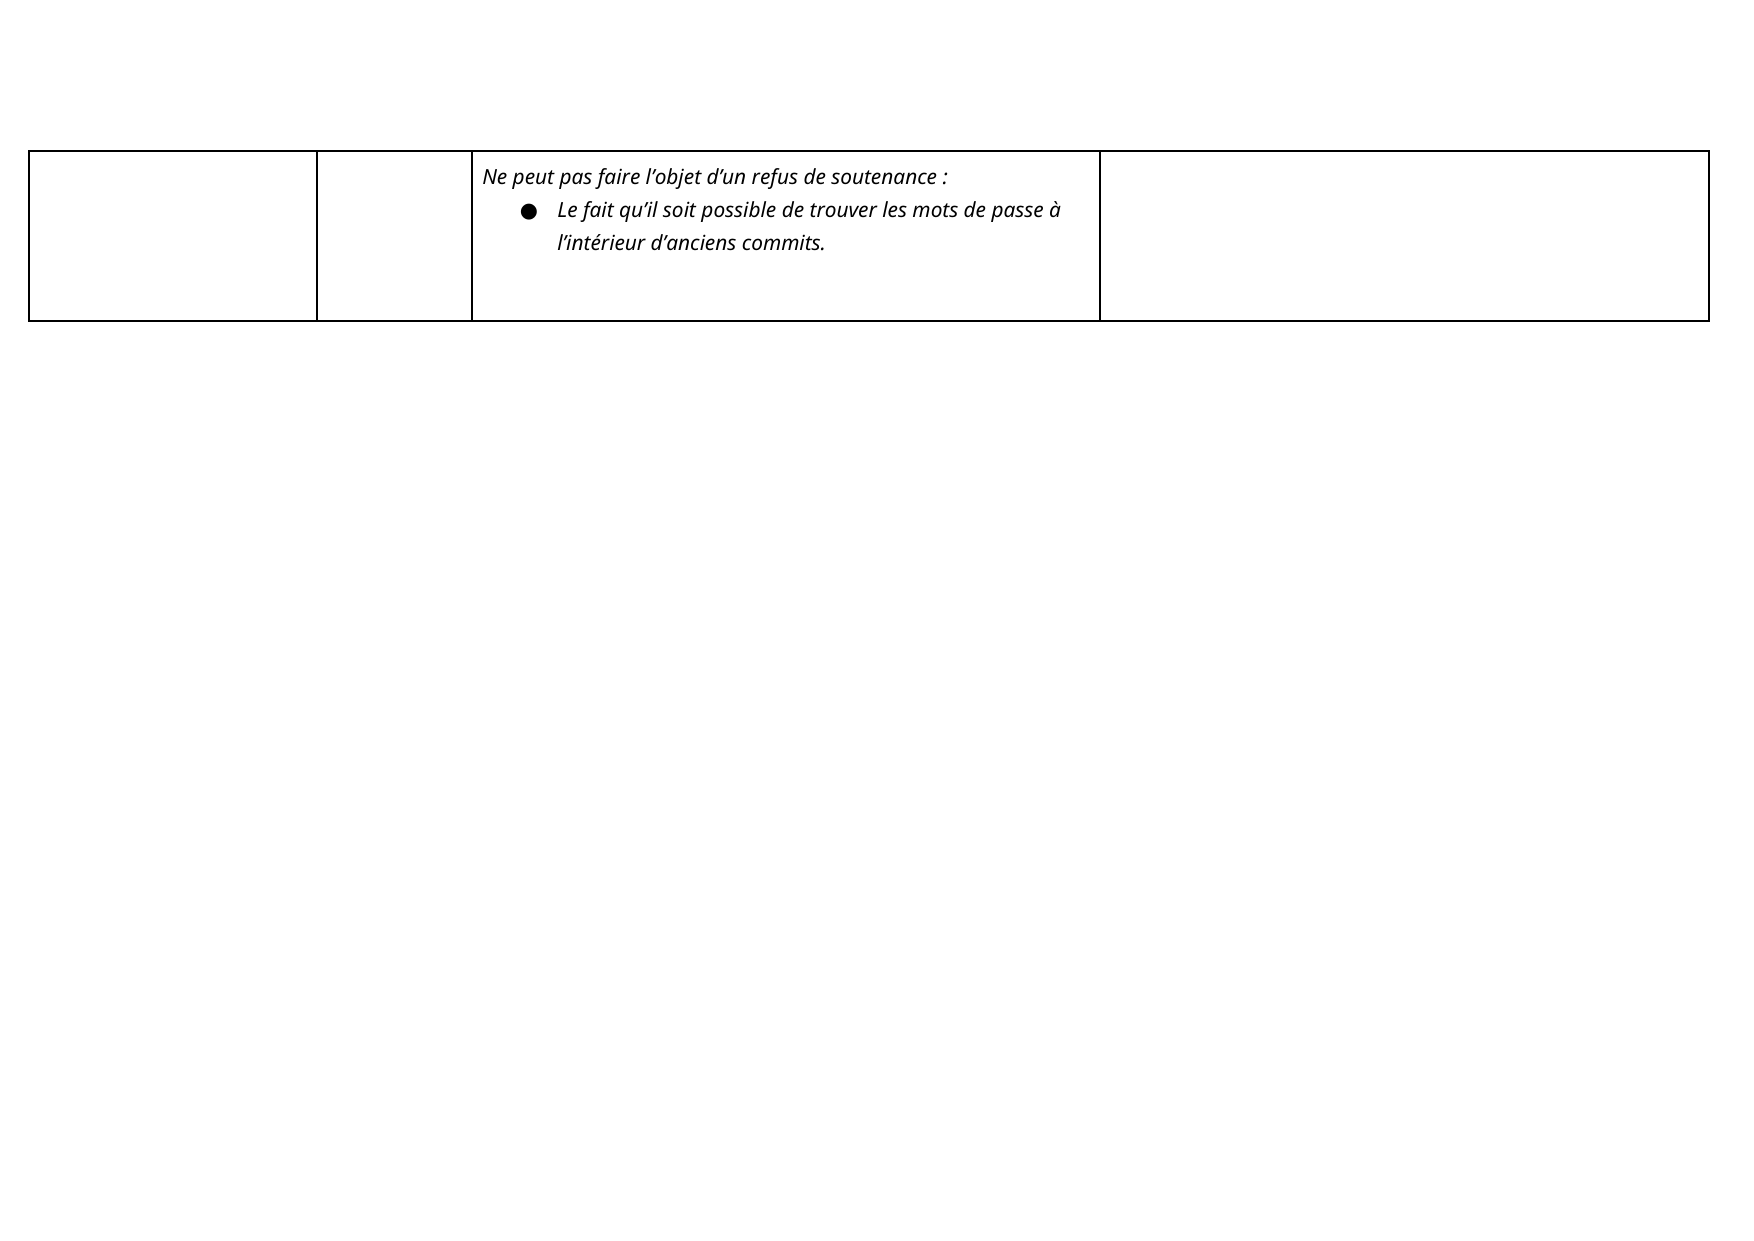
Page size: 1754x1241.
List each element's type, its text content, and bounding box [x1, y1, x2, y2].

table_cell [318, 152, 471, 320]
table_cell [30, 152, 316, 320]
table_cell Ne peut pas faire l’objet d’un refus de soutenance : Le fait qu’il soit possible de trouver les mots de passe à l’intérieur d’anciens commits. [473, 152, 1099, 320]
table_cell [1101, 152, 1708, 320]
